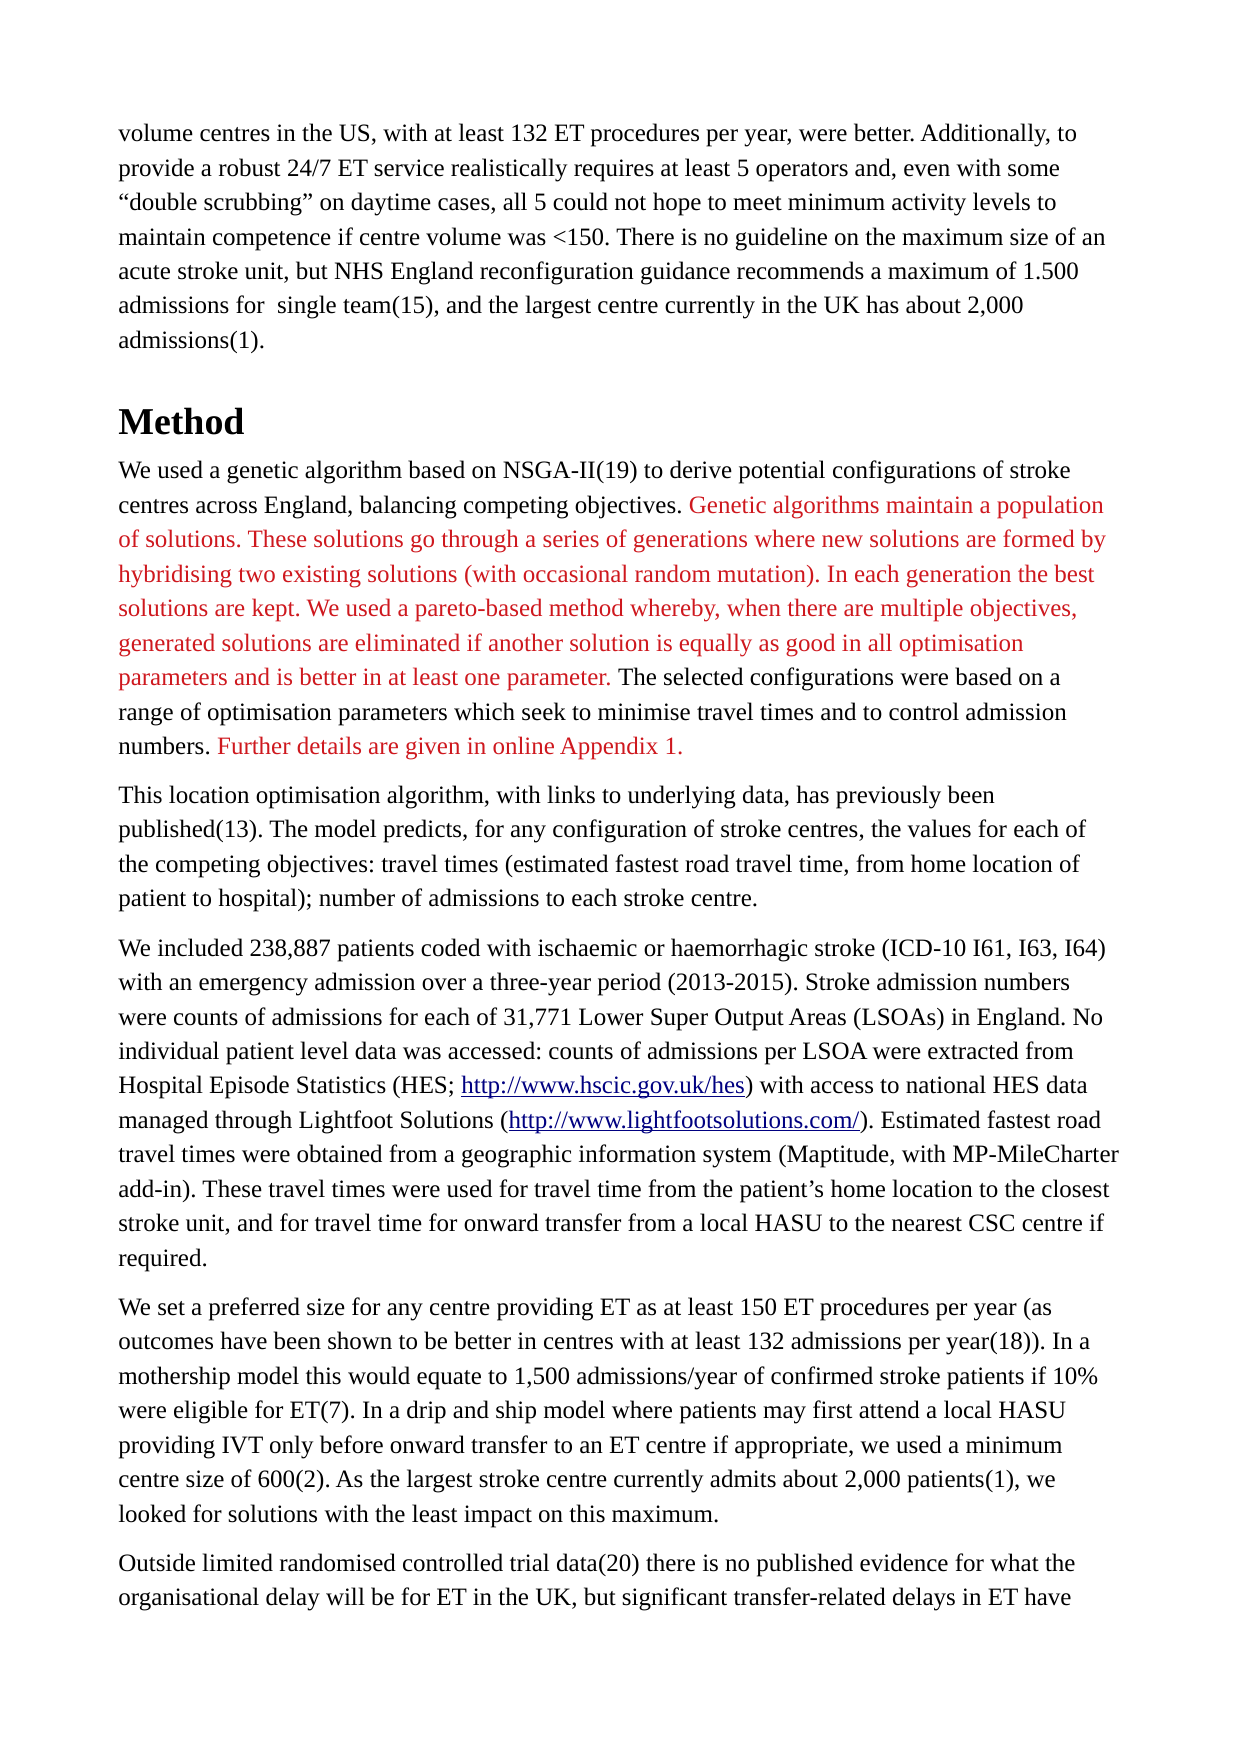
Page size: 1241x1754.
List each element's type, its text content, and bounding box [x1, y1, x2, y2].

text volume centres in the US, with at least 132 ET procedures per year, were better. Additionally, to provide a robust 24/7 ET service realistically requires at least 5 operators and, even with some “double scrubbing” on daytime cases, all 5 could not hope to meet minimum activity levels to maintain competence if centre volume was <150. There is no guideline on the maximum size of an acute stroke unit, but NHS England reconfiguration guidance recommends a maximum of 1.500 admissions for single team(15)⁠, and the largest centre currently in the UK has about 2,000 admissions(1)⁠. [118, 118, 1122, 354]
text Outside limited randomised controlled trial data(20)⁠ there is no published evidence for what the organisational delay will be for ET in the UK, but significant transfer-related delays in ET have [118, 1548, 1122, 1611]
text We included 238,887 patients coded with ischaemic or haemorrhagic stroke (ICD-10 I61, I63, I64) with an emergency admission over a three-year period (2013-2015). Stroke admission numbers were counts of admissions for each of 31,771 Lower Super Output Areas (LSOAs) in England. No individual patient level data was accessed: counts of admissions per LSOA were extracted from Hospital Episode Statistics (HES; http://www.hscic.gov.uk/hes) with access to national HES data managed through Lightfoot Solutions (http://www.lightfootsolutions.com/). Estimated fastest road travel times were obtained from a geographic information system (Maptitude, with MP-MileCharter add-in). These travel times were used for travel time from the patient’s home location to the closest stroke unit, and for travel time for onward transfer from a local HASU to the nearest CSC centre if required. [118, 933, 1122, 1272]
text This location optimisation algorithm, with links to underlying data, has previously been published(13). The model predicts, for any configuration of stroke centres, the values for each of the competing objectives: travel times (estimated fastest road travel time, from home location of patient to hospital); number of admissions to each stroke centre. [118, 780, 1122, 912]
text We set a preferred size for any centre providing ET as at least 150 ET procedures per year (as outcomes have been shown to be better in centres with at least 132 admissions per year(18)⁠). In a mothership model this would equate to 1,500 admissions/year of confirmed stroke patients if 10% were eligible for ET(7)⁠. In a drip and ship model where patients may first attend a local HASU providing IVT only before onward transfer to an ET centre if appropriate, we used a minimum centre size of 600(2)⁠. As the largest stroke centre currently admits about 2,000 patients(1)⁠, we looked for solutions with the least impact on this maximum. [118, 1292, 1122, 1528]
text We used a genetic algorithm based on NSGA-II(19) to derive potential configurations of stroke centres across England, balancing competing objectives. Genetic algorithms maintain a population of solutions. These solutions go through a series of generations where new solutions are formed by hybridising two existing solutions (with occasional random mutation). In each generation the best solutions are kept. We used a pareto-based method whereby, when there are multiple objectives, generated solutions are eliminated if another solution is equally as good in all optimisation parameters and is better in at least one parameter. The selected configurations were based on a range of optimisation parameters which seek to minimise travel times and to control admission numbers. Further details are given in online Appendix 1. [118, 455, 1122, 760]
subtitle Method [118, 399, 1122, 443]
